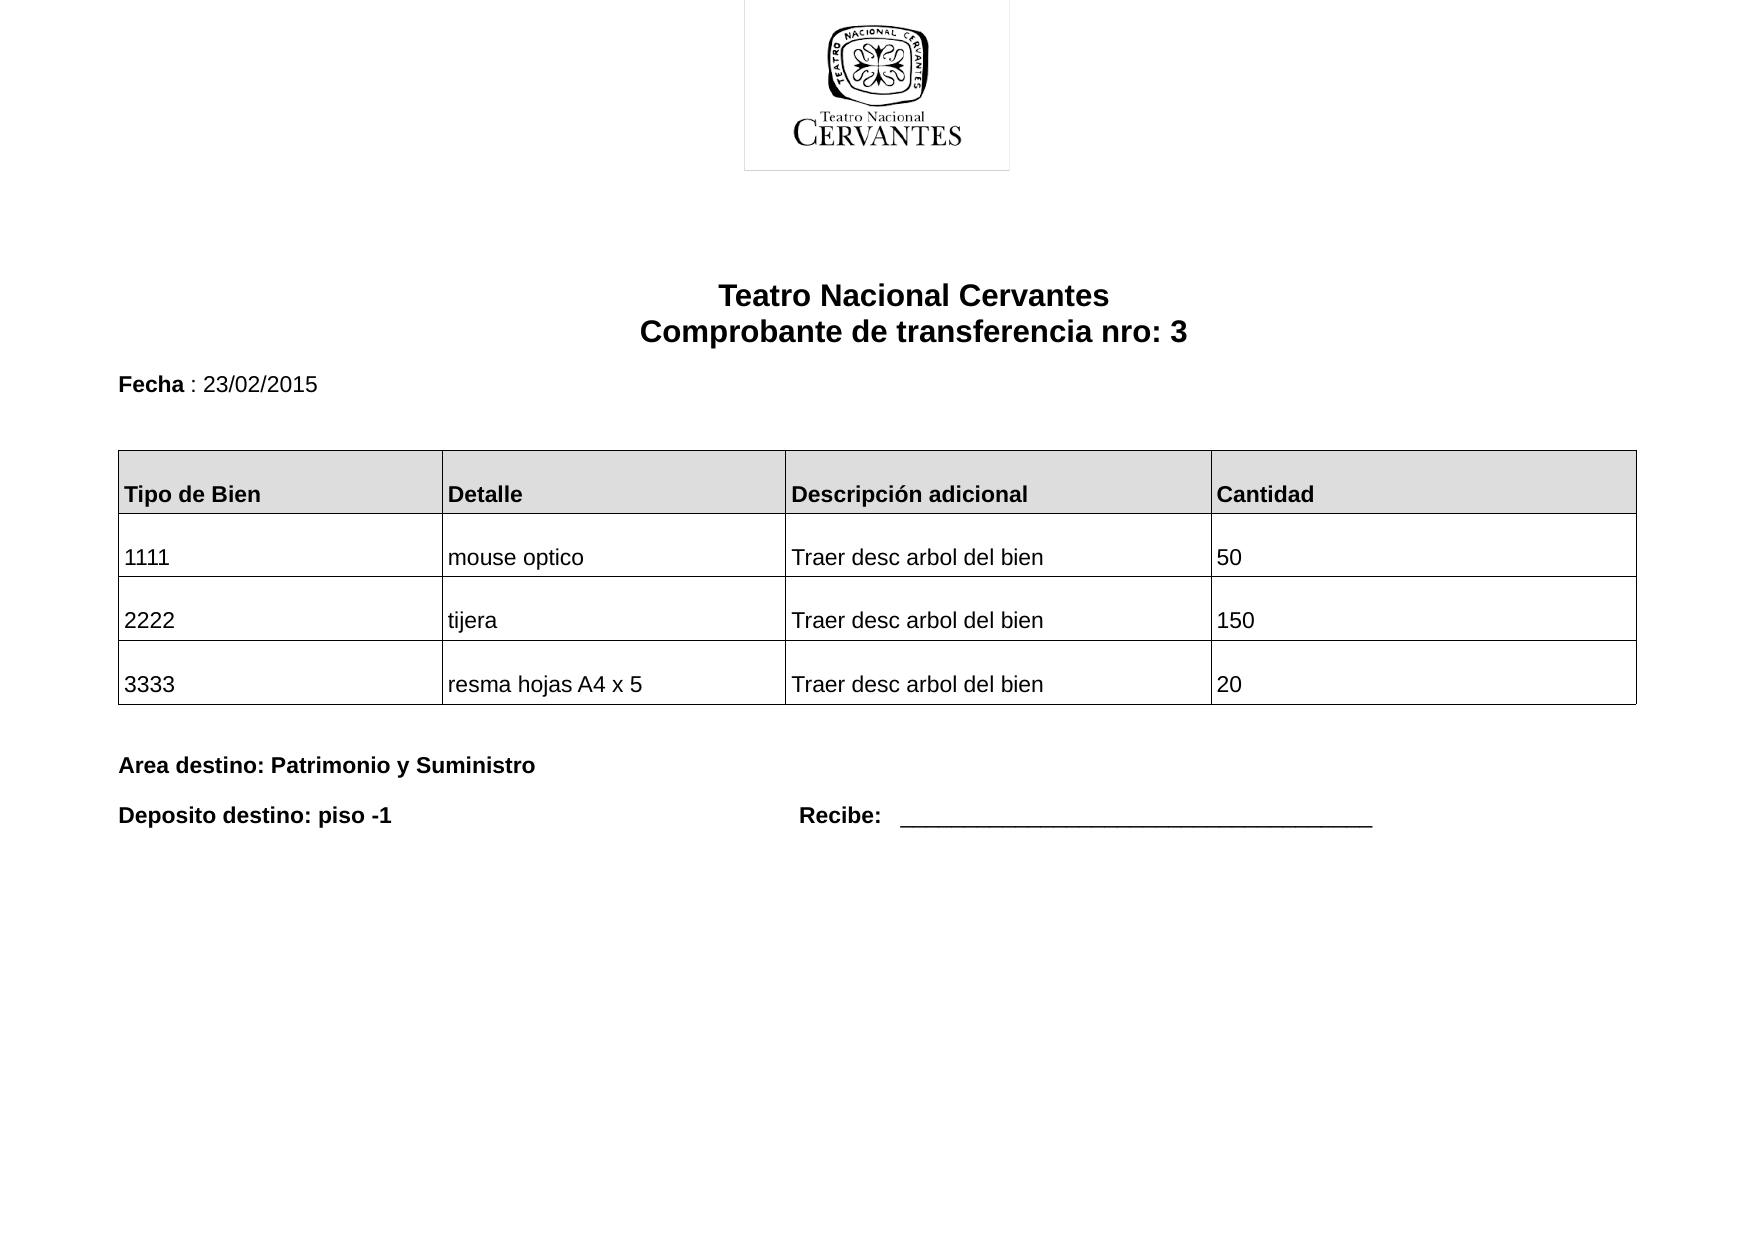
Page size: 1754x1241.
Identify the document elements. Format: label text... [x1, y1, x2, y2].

table_cell Traer desc arbol del bien [786, 514, 1211, 576]
table_cell 20 [1212, 641, 1636, 704]
table_cell 50 [1212, 514, 1636, 576]
table_header Cantidad [1212, 451, 1636, 513]
table_cell resma hojas A4 x 5 [443, 641, 785, 704]
table_header Descripción adicional [786, 451, 1211, 513]
text Area destino: Patrimonio y Suministro [118, 752, 1636, 778]
table_cell mouse optico [443, 514, 785, 576]
picture [744, 0, 1010, 171]
table_cell Traer desc arbol del bien [786, 641, 1211, 704]
table_cell 3333 [119, 641, 442, 704]
table_cell tijera [443, 577, 785, 640]
table_header Detalle [443, 451, 785, 513]
text Deposito destino: piso -1 Recibe: _____________________________________ [118, 802, 1636, 829]
table_cell 150 [1212, 577, 1636, 640]
table_cell 1111 [119, 514, 442, 576]
text Teatro Nacional Cervantes [118, 277, 1636, 313]
text Comprobante de transferencia nro: 3 [118, 313, 1636, 349]
table_header Tipo de Bien [119, 451, 442, 513]
text Fecha : 23/02/2015 [118, 371, 1636, 397]
table_cell Traer desc arbol del bien [786, 577, 1211, 640]
table_cell 2222 [119, 577, 442, 640]
